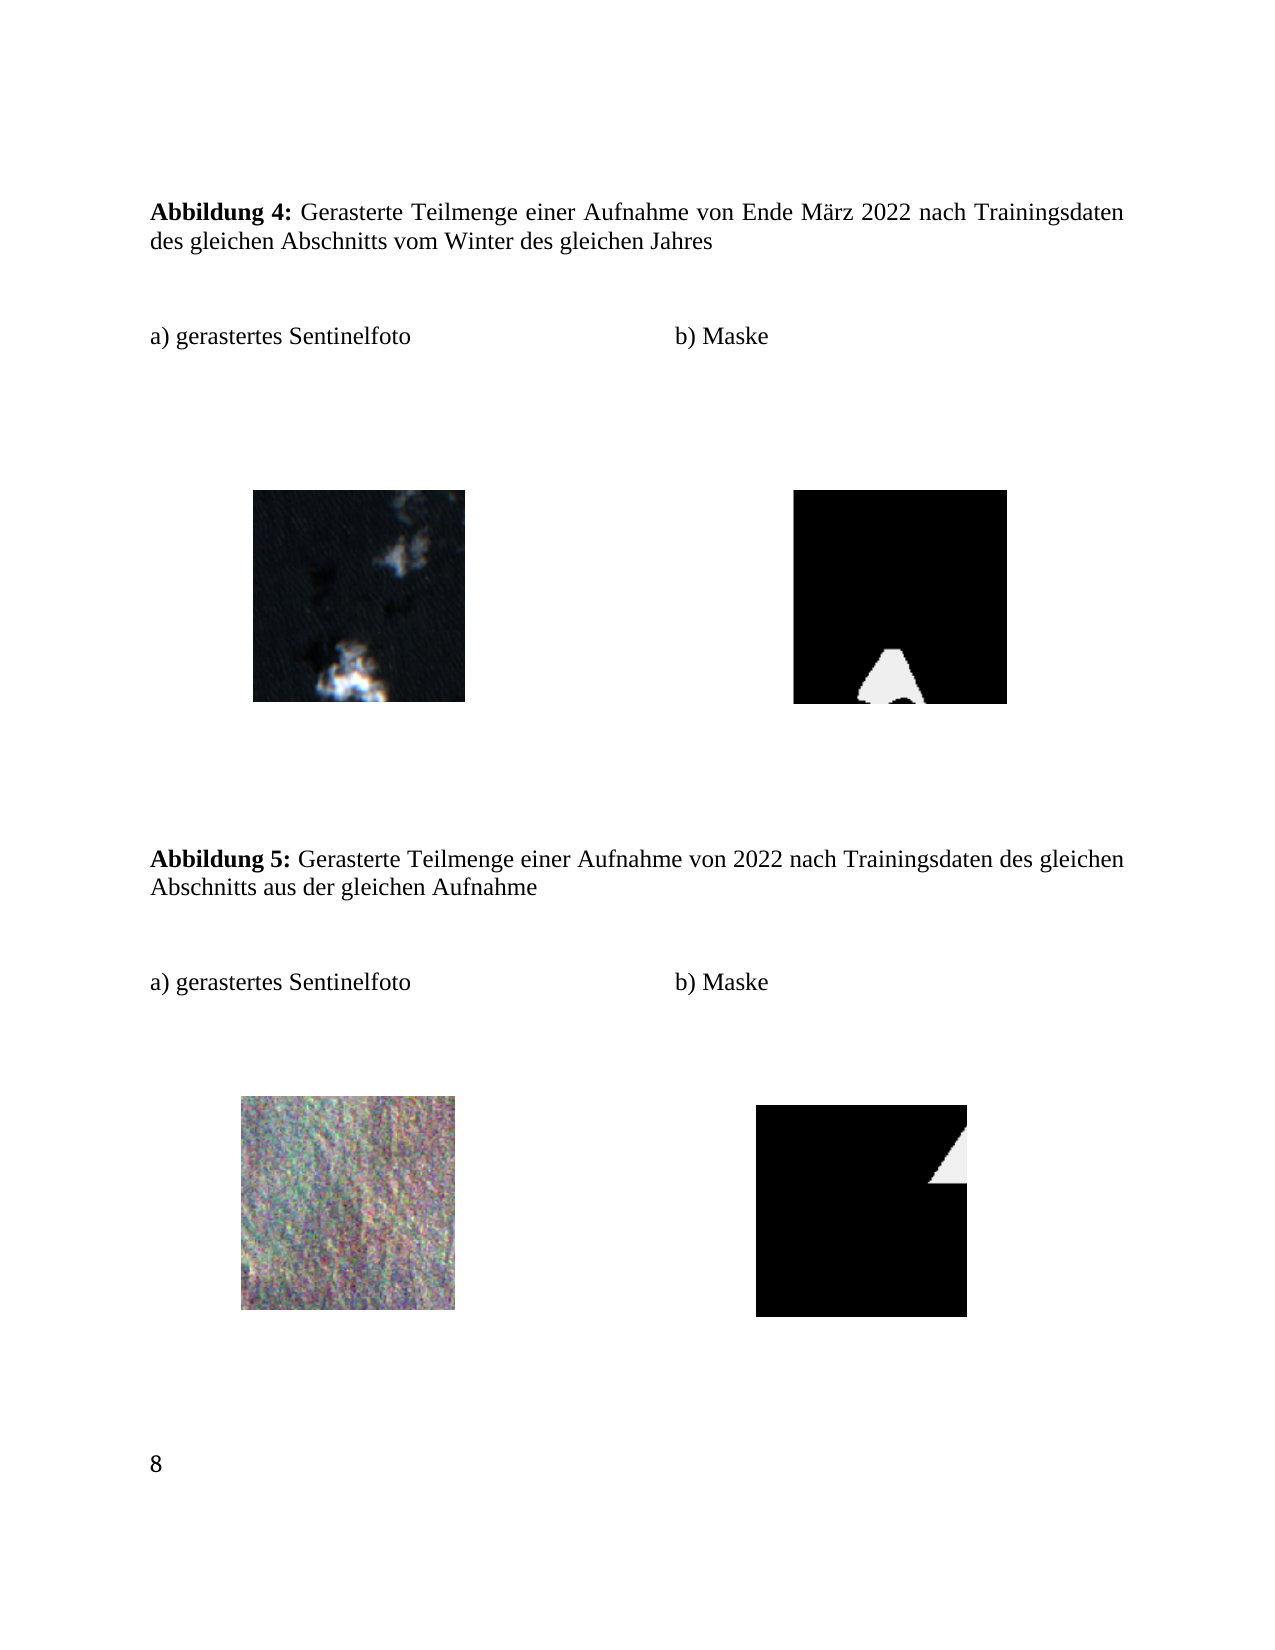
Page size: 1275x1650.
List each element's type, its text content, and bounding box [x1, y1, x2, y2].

text a) gerastertes Sentinelfoto b) Maske [150, 321, 1125, 350]
picture [642, 422, 1125, 787]
text Abbildung 5: Gerasterte Teilmenge einer Aufnahme von 2022 nach Trainingsdaten des gleichen Abschnitts aus der gleichen Aufnahme [150, 844, 1125, 901]
picture [103, 423, 582, 785]
text Abbildung 4: Gerasterte Teilmenge einer Aufnahme von Ende März 2022 nach Trainingsdaten des gleichen Abschnitts vom Winter des gleichen Jahres [150, 197, 1125, 255]
picture [120, 1028, 604, 1393]
picture [636, 1038, 1115, 1400]
text a) gerastertes Sentinelfoto b) Maske [150, 967, 1125, 996]
